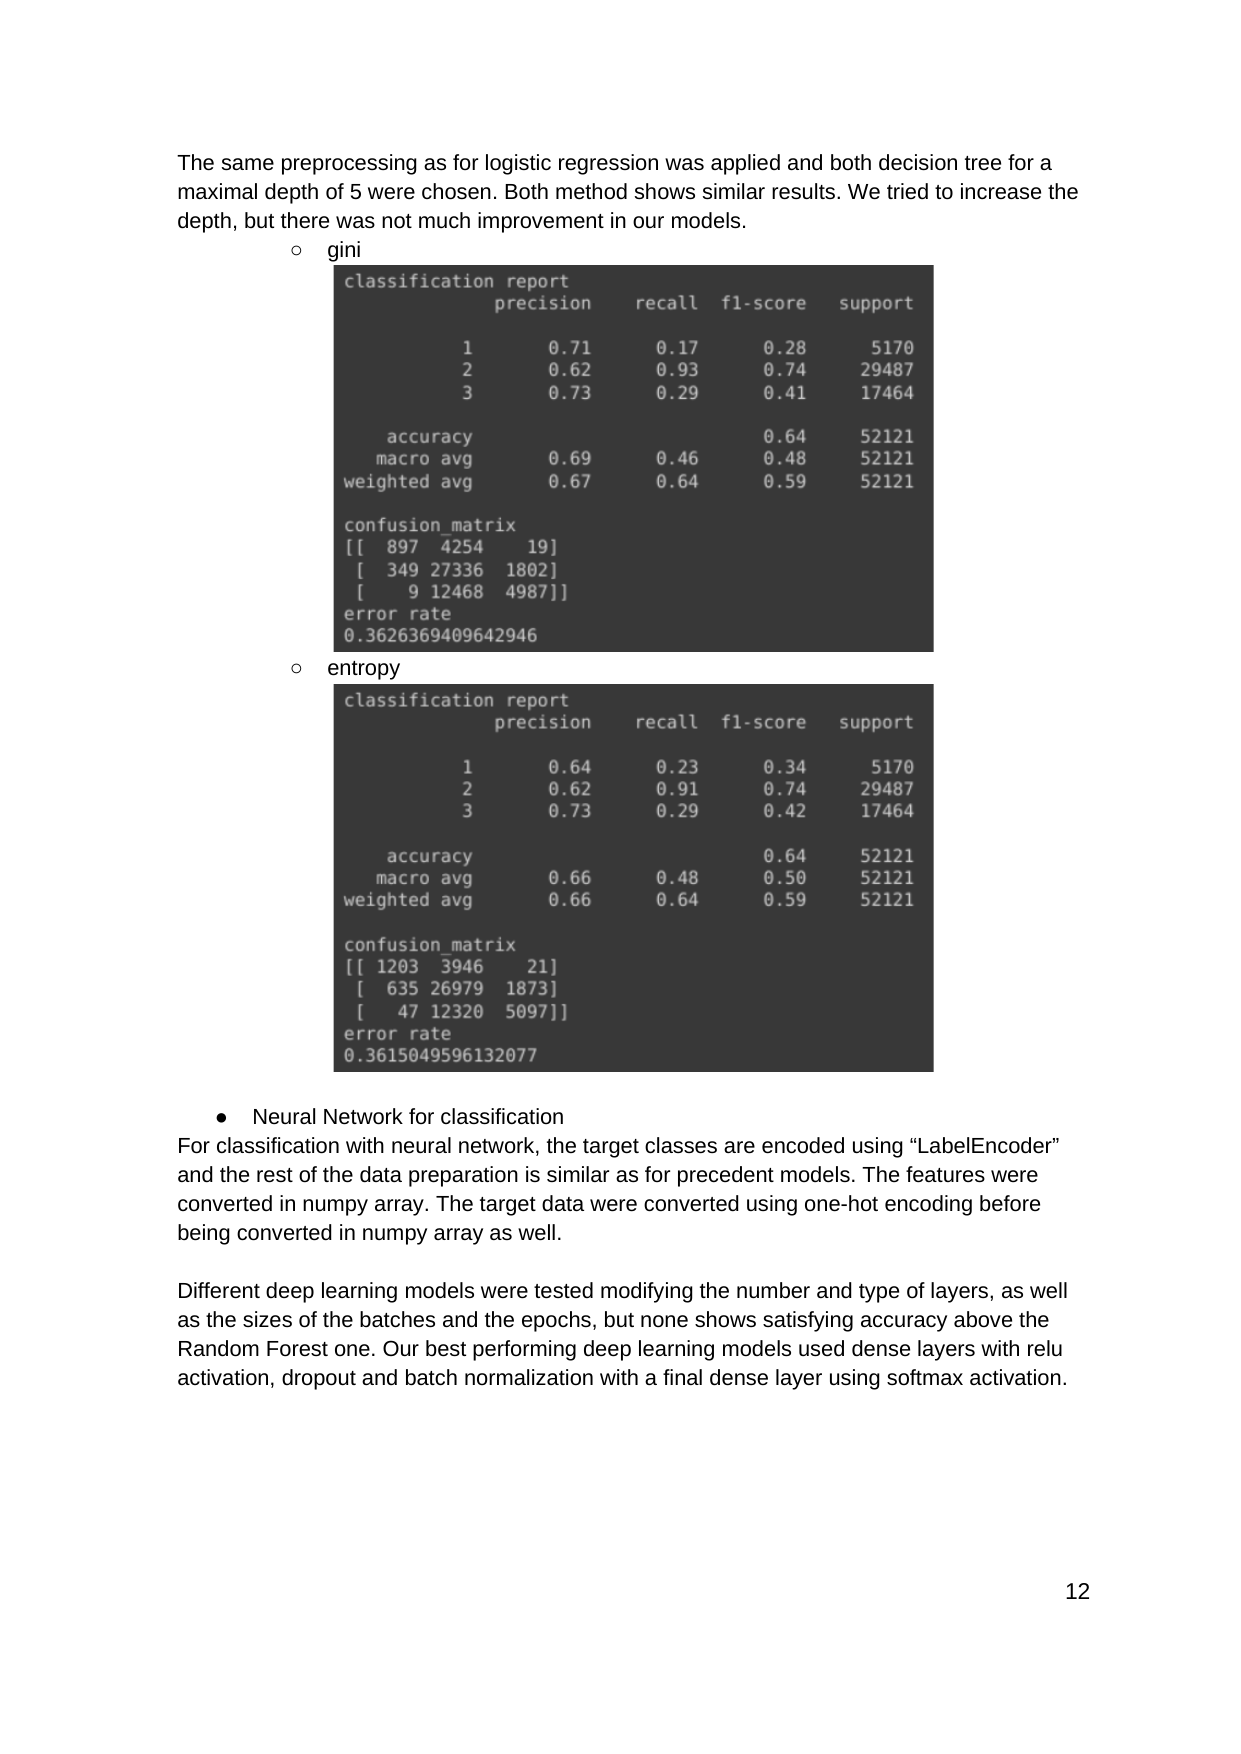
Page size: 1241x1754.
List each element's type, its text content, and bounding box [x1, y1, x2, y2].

list gini [289, 237, 1090, 262]
list entropy [289, 655, 1090, 680]
picture [333, 684, 934, 1072]
text Different deep learning models were tested modifying the number and type of layers, as well as the sizes of the batches and the epochs, but none shows satisfying accuracy above the Random Forest one. Our best performing deep learning models used dense layers with relu activation, dropout and batch normalization with a final dense layer using softmax activation. [177, 1278, 1090, 1390]
text For classification with neural network, the target classes are encoded using “LabelEncoder” and the rest of the data preparation is similar as for precedent models. The features were converted in numpy array. The target data were converted using one-hot encoding before being converted in numpy array as well. [177, 1133, 1090, 1245]
list Neural Network for classification [214, 1104, 1090, 1129]
picture [333, 265, 934, 652]
text The same preprocessing as for logistic regression was applied and both decision tree for a maximal depth of 5 were chosen. Both method shows similar results. We tried to increase the depth, but there was not much improvement in our models. [177, 150, 1090, 233]
